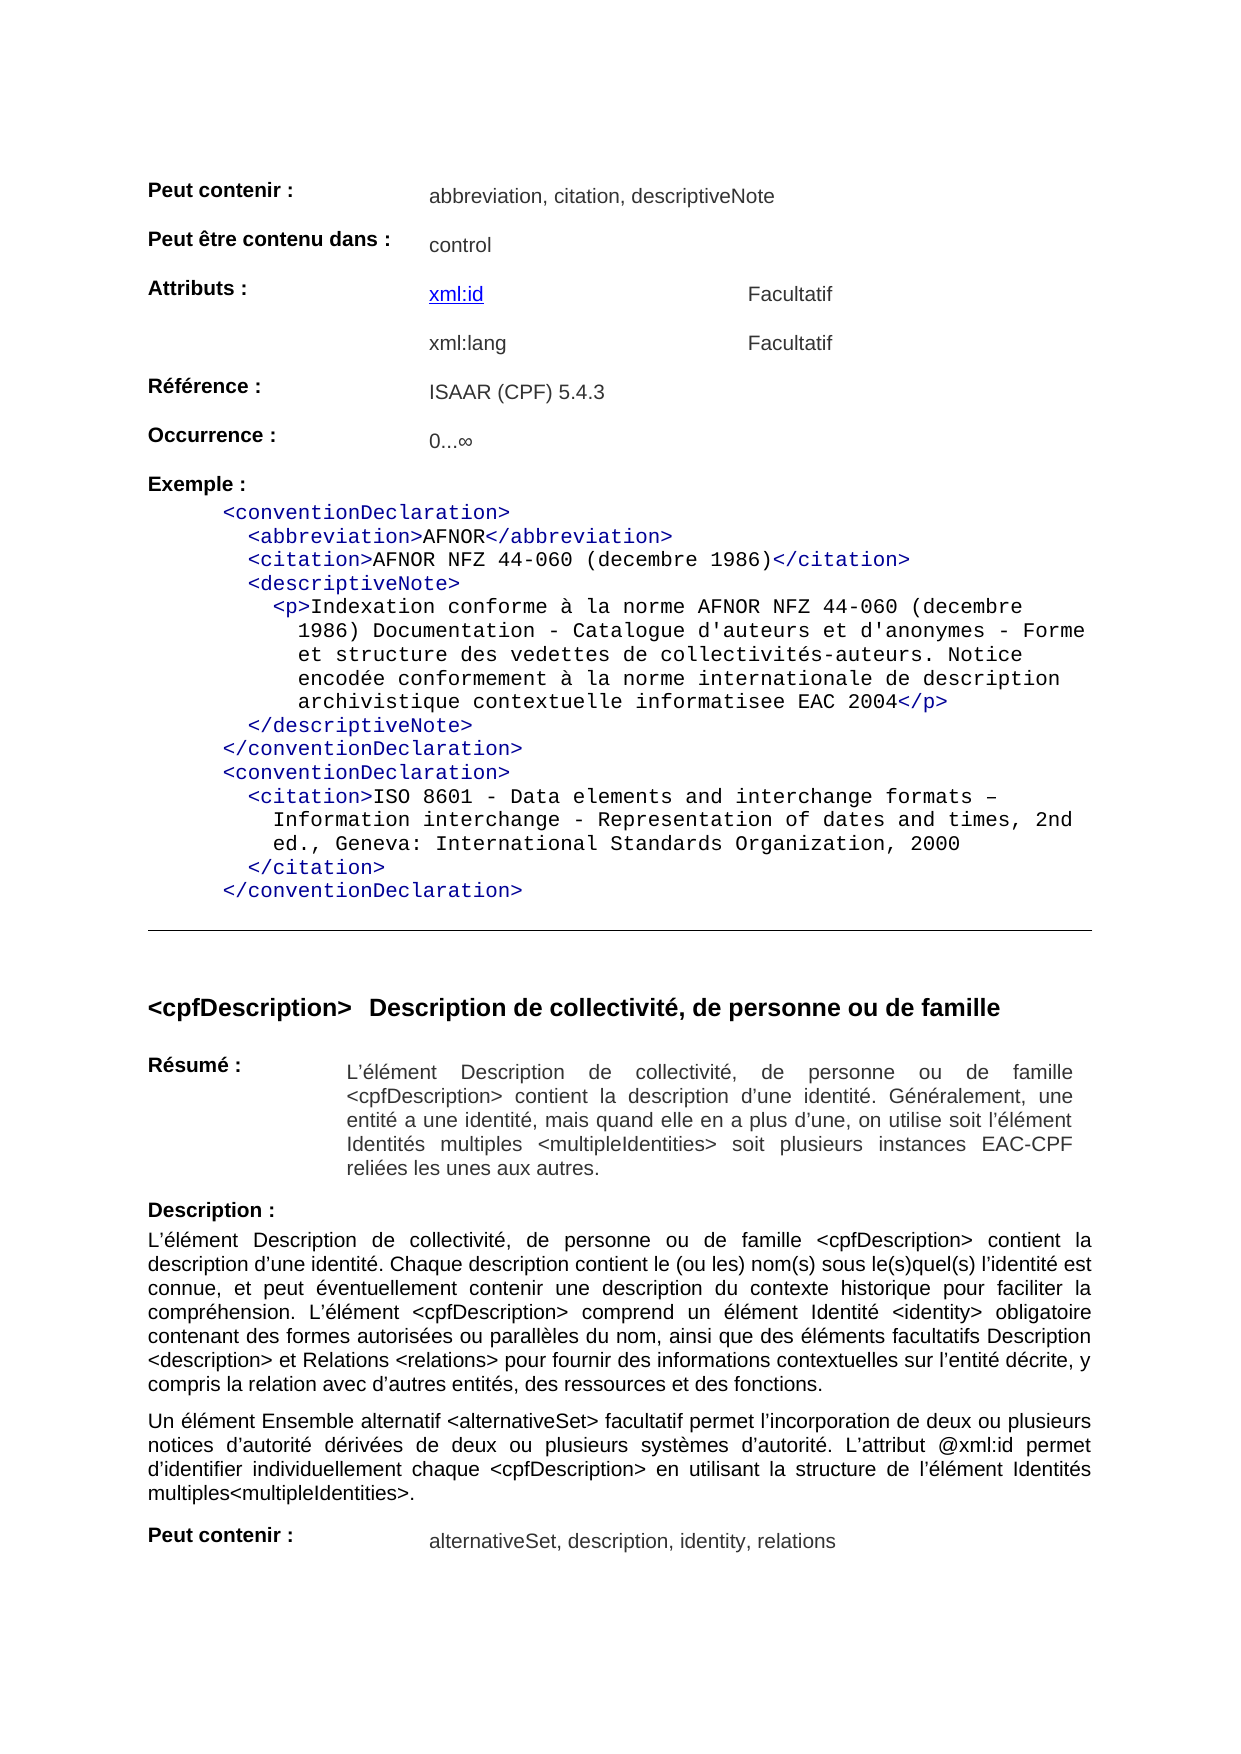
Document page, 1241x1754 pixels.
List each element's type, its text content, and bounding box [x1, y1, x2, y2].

table_cell Occurrence : [148, 417, 429, 466]
text L’élément Description de collectivité, de personne ou de famille <cpfDescription> contient la description d’une identité. Chaque description contient le (ou les) nom(s) sous le(s)quel(s) l’identité est connue, et peut éventuellement contenir une description du contexte historique pour faciliter la compréhension. L’élément <cpfDescription> comprend un élément Identité <identity> obligatoire contenant des formes autorisées ou parallèles du nom, ainsi que des éléments facultatifs Description <description> et Relations <relations> pour fournir des informations contextuelles sur l’entité décrite, y compris la relation avec d’autres entités, des ressources et des fonctions. [148, 1228, 1092, 1396]
table_header L’élément Description de collectivité, de personne ou de famille <cpfDescription> contient la description d’une identité. Généralement, une entité a une identité, mais quand elle en a plus d’une, on utilise soit l’élément Identités multiples <multipleIdentities> soit plusieurs instances EAC-CPF reliées les unes aux autres. [335, 1047, 1085, 1192]
text encodée conformement à la norme internationale de description [148, 667, 1092, 691]
text et structure des vedettes de collectivités-auteurs. Notice [148, 644, 1092, 667]
table_cell xml:lang [429, 319, 748, 368]
text Information interchange - Representation of dates and times, 2nd [148, 809, 1092, 833]
table_cell Facultatif [748, 319, 1085, 368]
table_header alternativeSet, description, identity, relations [429, 1517, 1085, 1566]
table_cell Référence : [148, 368, 429, 417]
text ed., Geneva: International Standards Organization, 2000 [148, 833, 1092, 857]
table_cell ISAAR (CPF) 5.4.3 [429, 368, 1085, 417]
text 1986) Documentation - Catalogue d'auteurs et d'anonymes - Forme [148, 620, 1092, 644]
table_cell [148, 319, 429, 368]
table_header Peut contenir : [148, 1517, 429, 1566]
text <cpfDescription> Description de collectivité, de personne ou de famille [148, 993, 1092, 1022]
table_cell xml:id [429, 270, 748, 319]
text </citation> </conventionDeclaration> [148, 857, 1092, 904]
text <conventionDeclaration> <abbreviation>AFNOR</abbreviation> <citation>AFNOR NFZ 44-060 (decembre 1986)</citation> <descriptiveNote> <p>Indexation conforme à la norme AFNOR NFZ 44-060 (decembre [148, 502, 1092, 620]
table_header abbreviation, citation, descriptiveNote [429, 172, 1085, 221]
text Exemple : [148, 472, 1092, 496]
table_cell 0...∞ [429, 417, 1085, 466]
table_header Résumé : [136, 1047, 335, 1192]
table_cell control [429, 221, 1085, 270]
text Un élément Ensemble alternatif <alternativeSet> facultatif permet l’incorporation de deux ou plusieurs notices d’autorité dérivées de deux ou plusieurs systèmes d’autorité. L’attribut @xml:id permet d’identifier individuellement chaque <cpfDescription> en utilisant la structure de l’élément Identités multiples<multipleIdentities>. [148, 1408, 1092, 1504]
text Description : [148, 1198, 1092, 1222]
text archivistique contextuelle informatisee EAC 2004</p> </descriptiveNote> </conventionDeclaration> <conventionDeclaration> <citation>ISO 8601 - Data elements and interchange formats – [148, 691, 1092, 809]
table_cell Facultatif [748, 270, 1085, 319]
table_cell Peut être contenu dans : [148, 221, 429, 270]
table_header Peut contenir : [148, 172, 429, 221]
table_cell Attributs : [148, 270, 429, 319]
